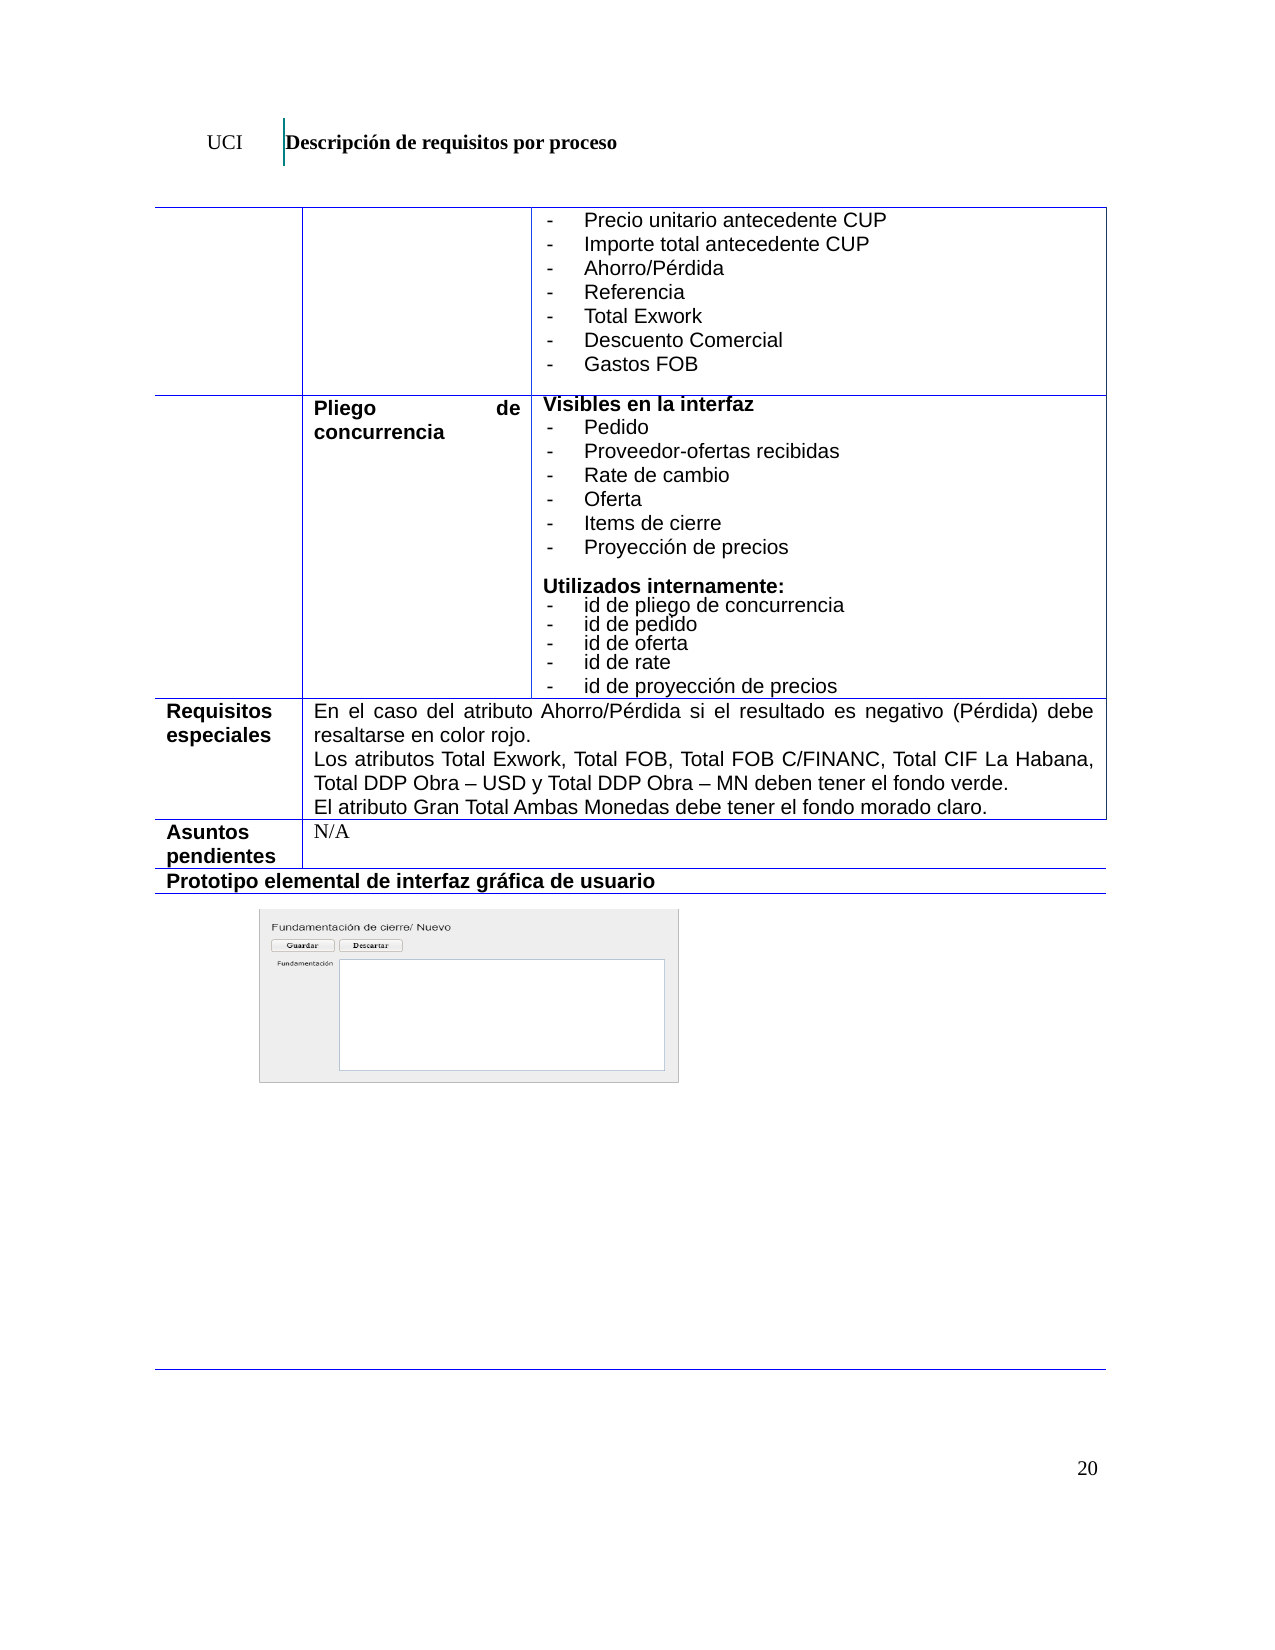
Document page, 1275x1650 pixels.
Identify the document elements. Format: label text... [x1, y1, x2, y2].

table_cell [155, 208, 302, 395]
table_cell En el caso del atributo Ahorro/Pérdida si el resultado es negativo (Pérdida) debe resaltarse en color rojo. Los atributos Total Exwork, Total FOB, Total FOB C/FINANC, Total CIF La Habana, Total DDP Obra – USD y Total DDP Obra – MN deben tener el fondo verde. El atributo Gran Total Ambas Monedas debe tener el fondo morado claro. [303, 699, 1106, 818]
table_cell Prototipo elemental de interfaz gráfica de usuario [155, 869, 1106, 892]
table_cell Requisitos especiales [155, 699, 302, 818]
table_cell [303, 208, 531, 395]
table_cell [155, 894, 1106, 1369]
table_cell Visibles en la interfaz Pedido Proveedor-ofertas recibidas Rate de cambio Oferta Items de cierre Proyección de precios Utilizados internamente: id de pliego de concurrencia id de pedido id de oferta id de rate id de proyección de precios [532, 396, 1106, 698]
table_cell Asuntos pendientes [155, 820, 302, 867]
table_cell Precio unitario antecedente CUP Importe total antecedente CUP Ahorro/Pérdida Referencia Total Exwork Descuento Comercial Gastos FOB [532, 208, 1106, 395]
table_cell N/A [303, 820, 1106, 867]
table_cell [155, 396, 302, 698]
table_cell Pliego de concurrencia [303, 396, 531, 698]
